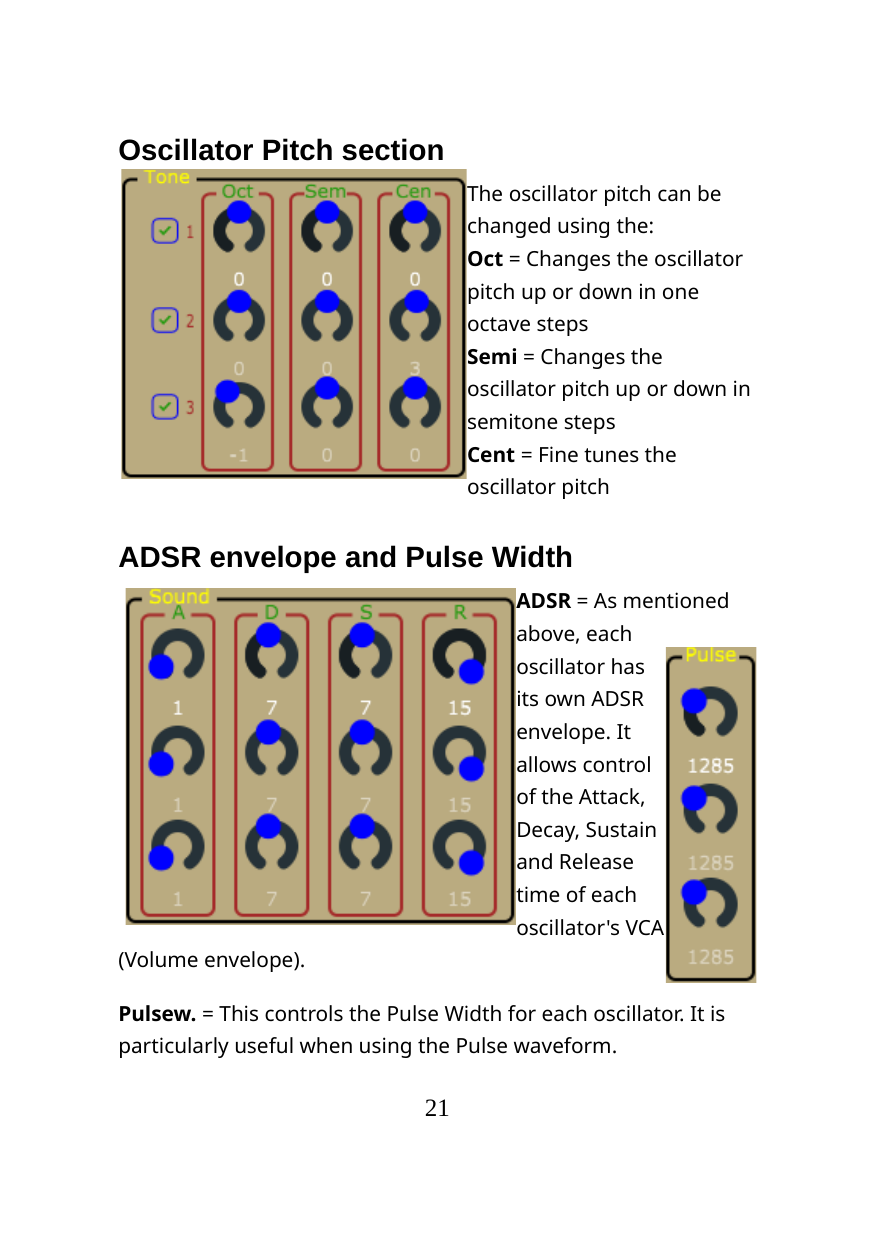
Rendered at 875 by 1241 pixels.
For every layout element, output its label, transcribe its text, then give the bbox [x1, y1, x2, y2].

picture [121, 169, 467, 479]
text The oscillator pitch can be changed using the: Oct = Changes the oscillator pitch up or down in one octave steps Semi = Changes the oscillator pitch up or down in semitone steps Cent = Fine tunes the oscillator pitch [118, 179, 756, 501]
subtitle ADSR envelope and Pulse Width [118, 540, 756, 574]
picture [125, 588, 516, 925]
text Pulsew. = This controls the Pulse Width for each oscillator. It is particularly useful when using the Pulse waveform. [118, 999, 756, 1060]
text ADSR = As mentioned above, each oscillator has its own ADSR envelope. It allows control of the Attack, Decay, Sustain and Release time of each oscillator's VCA (Volume envelope). [118, 587, 756, 974]
subtitle Oscillator Pitch section [118, 133, 756, 166]
picture [665, 647, 757, 983]
